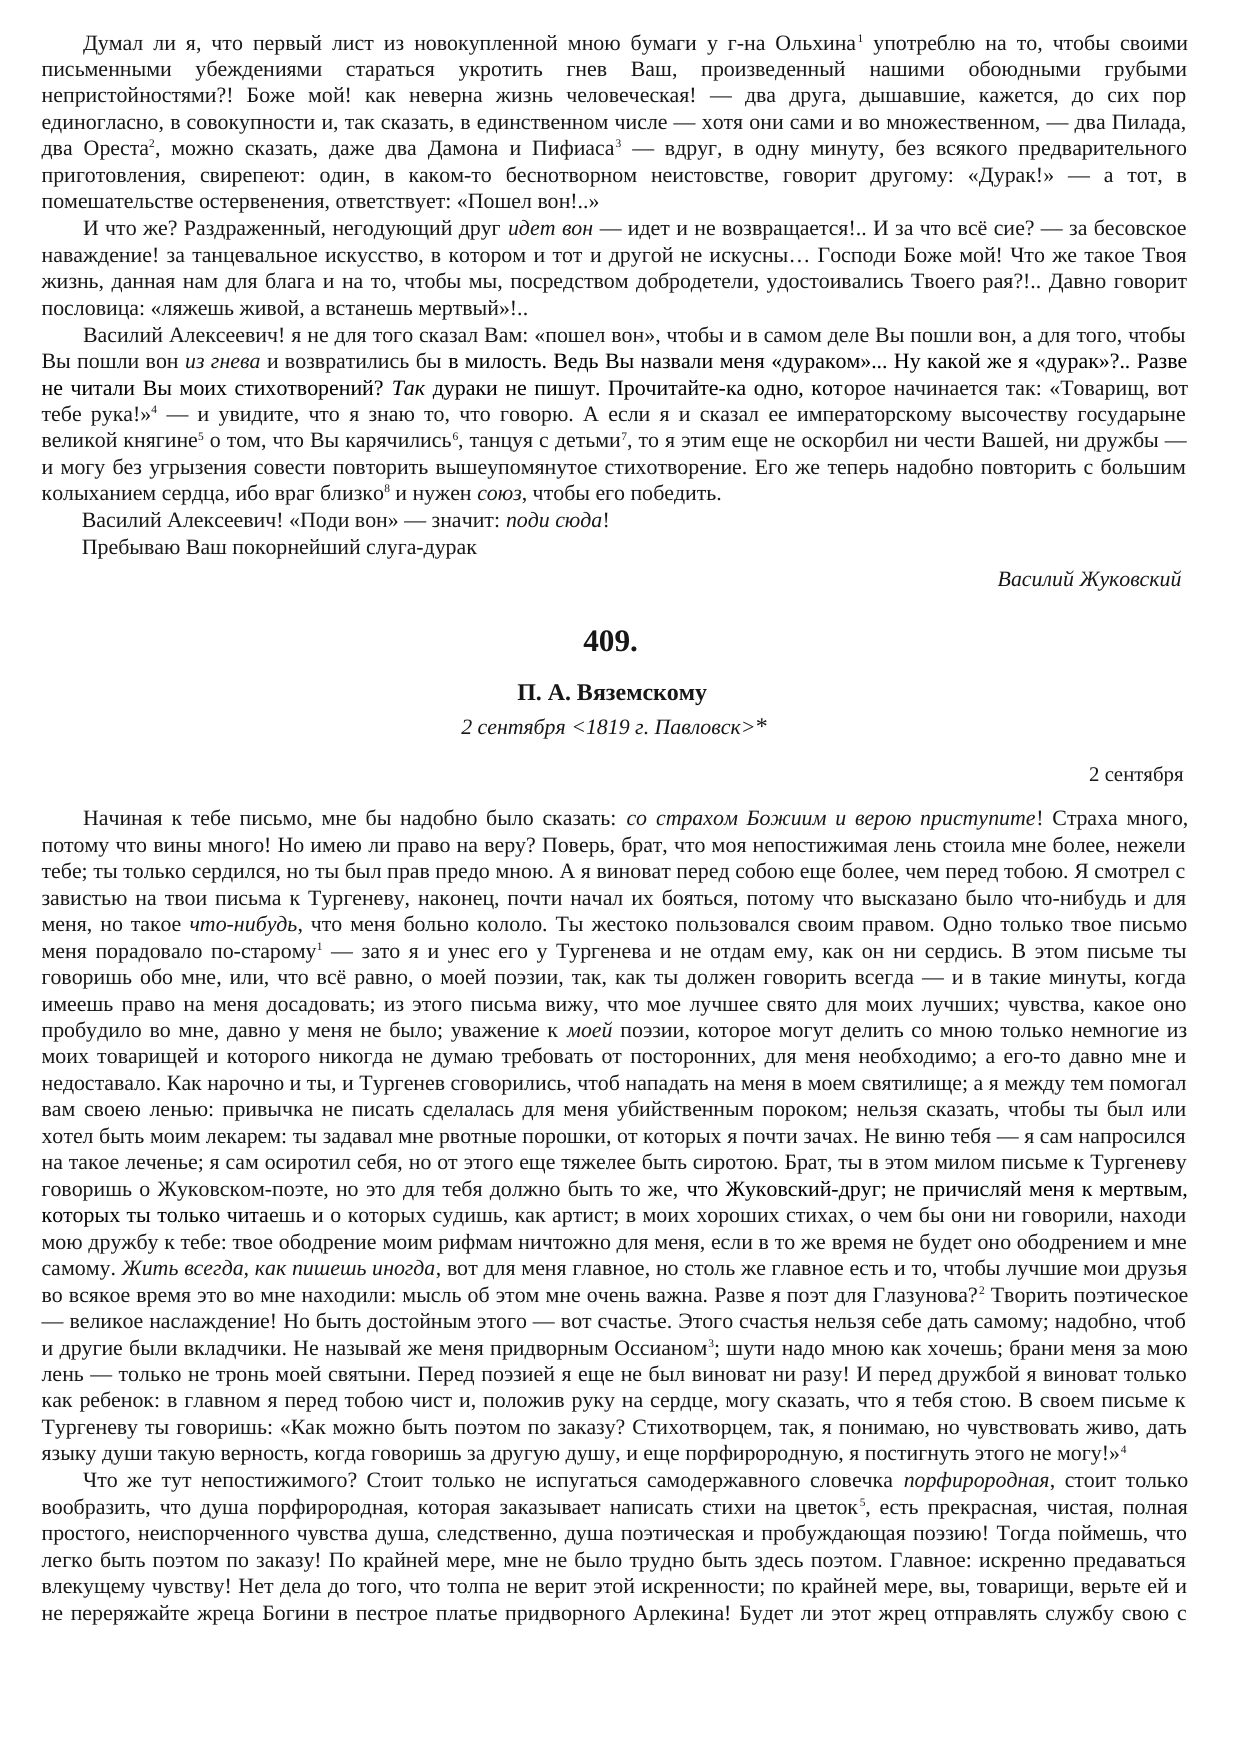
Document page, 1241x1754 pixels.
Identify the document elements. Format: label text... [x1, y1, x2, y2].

text 2 сентября <1819 г. Павловск>* [41, 712, 1188, 740]
text Василий Жуковский [80, 566, 1183, 592]
text Василий Алексеевич! «Поди вон» — значит: поди сюда! [82, 507, 1188, 532]
subtitle 409. [40, 622, 1181, 658]
text Начиная к тебе письмо, мне бы надобно было сказать: со страхом Божиим и верою приступите! Страха много, потому что вины много! Но имею ли право на веру? Поверь, брат, что моя непостижимая лень стоила мне более, нежели тебе; ты только сердился, но ты был прав предо мною. А я виноват перед собою еще более, чем перед тобою. Я смотрел с завистью на твои письма к Тургеневу, наконец, почти начал их бояться, потому что высказано было что-нибудь и для меня, но такое что-нибудь, что меня больно кололо. Ты жестоко пользовался своим правом. Одно только твое письмо меня порадовало по-старому1 — зато я и унес его у Тургенева и не отдам ему, как он ни сердись. В этом письме ты говоришь обо мне, или, что всё равно, о моей поэзии, так, как ты должен говорить всегда — и в такие минуты, когда имеешь право на меня досадовать; из этого письма вижу, что мое лучшее свято для моих лучших; чувства, какое оно пробудило во мне, давно у меня не было; уважение к моей поэзии, которое могут делить со мною только немногие из моих товарищей и которого никогда не думаю требовать от посторонних, для меня необходимо; а его-то давно мне и недоставало. Как нарочно и ты, и Тургенев сговорились, чтоб нападать на меня в моем святилище; а я между тем помогал вам своею ленью: привычка не писать сделалась для меня убийственным пороком; нельзя сказать, чтобы ты был или хотел быть моим лекарем: ты задавал мне рвотные порошки, от которых я почти зачах. Не виню тебя — я сам напросился на такое леченье; я сам осиротил себя, но от этого еще тяжелее быть сиротою. Брат, ты в этом милом письме к Тургеневу говоришь о Жуковском-поэте, но это для тебя должно быть то же, что Жуковский-друг; не причисляй меня к мертвым, которых ты только читаешь и о которых судишь, как артист; в моих хороших стихах, о чем бы они ни говорили, находи мою дружбу к тебе: твое ободрение моим рифмам ничтожно для меня, если в то же время не будет оно ободрением и мне самому. Жить всегда, как пишешь иногда, вот для меня главное, но столь же главное есть и то, чтобы лучшие мои друзья во всякое время это во мне находили: мысль об этом мне очень важна. Разве я поэт для Глазунова?2 Творить поэтическое — великое наслаждение! Но быть достойным этого — вот счастье. Этого счастья нельзя себе дать самому; надобно, чтоб и другие были вкладчики. Не называй же меня придворным Оссианом3; шути надо мною как хочешь; брани меня за мою лень — только не тронь моей святыни. Перед поэзией я еще не был виноват ни разу! И перед дружбой я виноват только как ребенок: в главном я перед тобою чист и, положив руку на сердце, могу сказать, что я тебя стою. В своем письме к Тургеневу ты говоришь: «Как можно быть поэтом по заказу? Стихотворцем, так, я понимаю, но чувствовать живо, дать языку души такую верность, когда говоришь за другую душу, и еще порфирородную, я постигнуть этого не могу!»4 [41, 805, 1188, 1466]
text 2 сентября [82, 761, 1183, 786]
text Василий Алексеевич! я не для того сказал Вам: «пошел вон», чтобы и в самом деле Вы пошли вон, а для того, чтобы Вы пошли вон из гнева и возвратились бы в милость. Ведь Вы назвали меня «дураком»... Ну какой же я «дурак»?.. Разве не читали Вы моих стихотворений? Так дураки не пишут. Прочитайте-ка одно, которое начинается так: «Товарищ, вот тебе рука!»4 — и увидите, что я знаю то, что говорю. А если я и сказал ее императорскому высочеству государыне великой княгине5 о том, что Вы карячились6, танцуя с детьми7, то я этим еще не оскорбил ни чести Вашей, ни дружбы — и могу без угрызения совести повторить вышеупомянутое стихотворение. Его же теперь надобно повторить с большим колыханием сердца, ибо враг близко8 и нужен союз, чтобы его победить. [41, 322, 1188, 506]
text Что же тут непостижимого? Стоит только не испугаться самодержавного словечка порфирородная, стоит только вообразить, что душа порфирородная, которая заказывает написать стихи на цветок5, есть прекрасная, чистая, полная простого, неиспорченного чувства душа, следственно, душа поэтическая и пробуждающая поэзию! Тогда поймешь, что легко быть поэтом по заказу! По крайней мере, мне не было трудно быть здесь поэтом. Главное: искренно предаваться влекущему чувству! Нет дела до того, что толпа не верит этой искренности; по крайней мере, вы, товарищи, верьте ей и не переряжайте жреца Богини в пестрое платье придворного Арлекина! Будет ли этот жрец отправлять службу свою с [41, 1467, 1188, 1625]
text И что же? Раздраженный, негодующий друг идет вон — идет и не возвращается!.. И за что всё сие? — за бесовское наваждение! за танцевальное искусство, в котором и тот и другой не искусны… Господи Боже мой! Что же такое Твоя жизнь, данная нам для блага и на то, чтобы мы, посредством добродетели, удостоивались Твоего рая?!.. Давно говорит пословица: «ляжешь живой, а встанешь мертвый»!.. [41, 215, 1188, 320]
text Пребываю Ваш покорнейший слуга-дурак [82, 534, 1188, 559]
text Думал ли я, что первый лист из новокупленной мною бумаги у г-на Ольхина1 употреблю на то, чтобы своими письменными убеждениями стараться укротить гнев Ваш, произведенный нашими обоюдными грубыми непристойностями?! Боже мой! как неверна жизнь человеческая! — два друга, дышавшие, кажется, до сих пор единогласно, в совокупности и, так сказать, в единственном числе — хотя они сами и во множественном, — два Пилада, два Ореста2, можно сказать, даже два Дамона и Пифиаса3 — вдруг, в одну минуту, без всякого предварительного приготовления, свирепеют: один, в каком-то беснотворном неистовстве, говорит другому: «Дурак!» — а тот, в помешательстве остервенения, ответствует: «Пошел вон!..» [41, 29, 1188, 213]
text П. А. Вяземскому [41, 678, 1183, 706]
